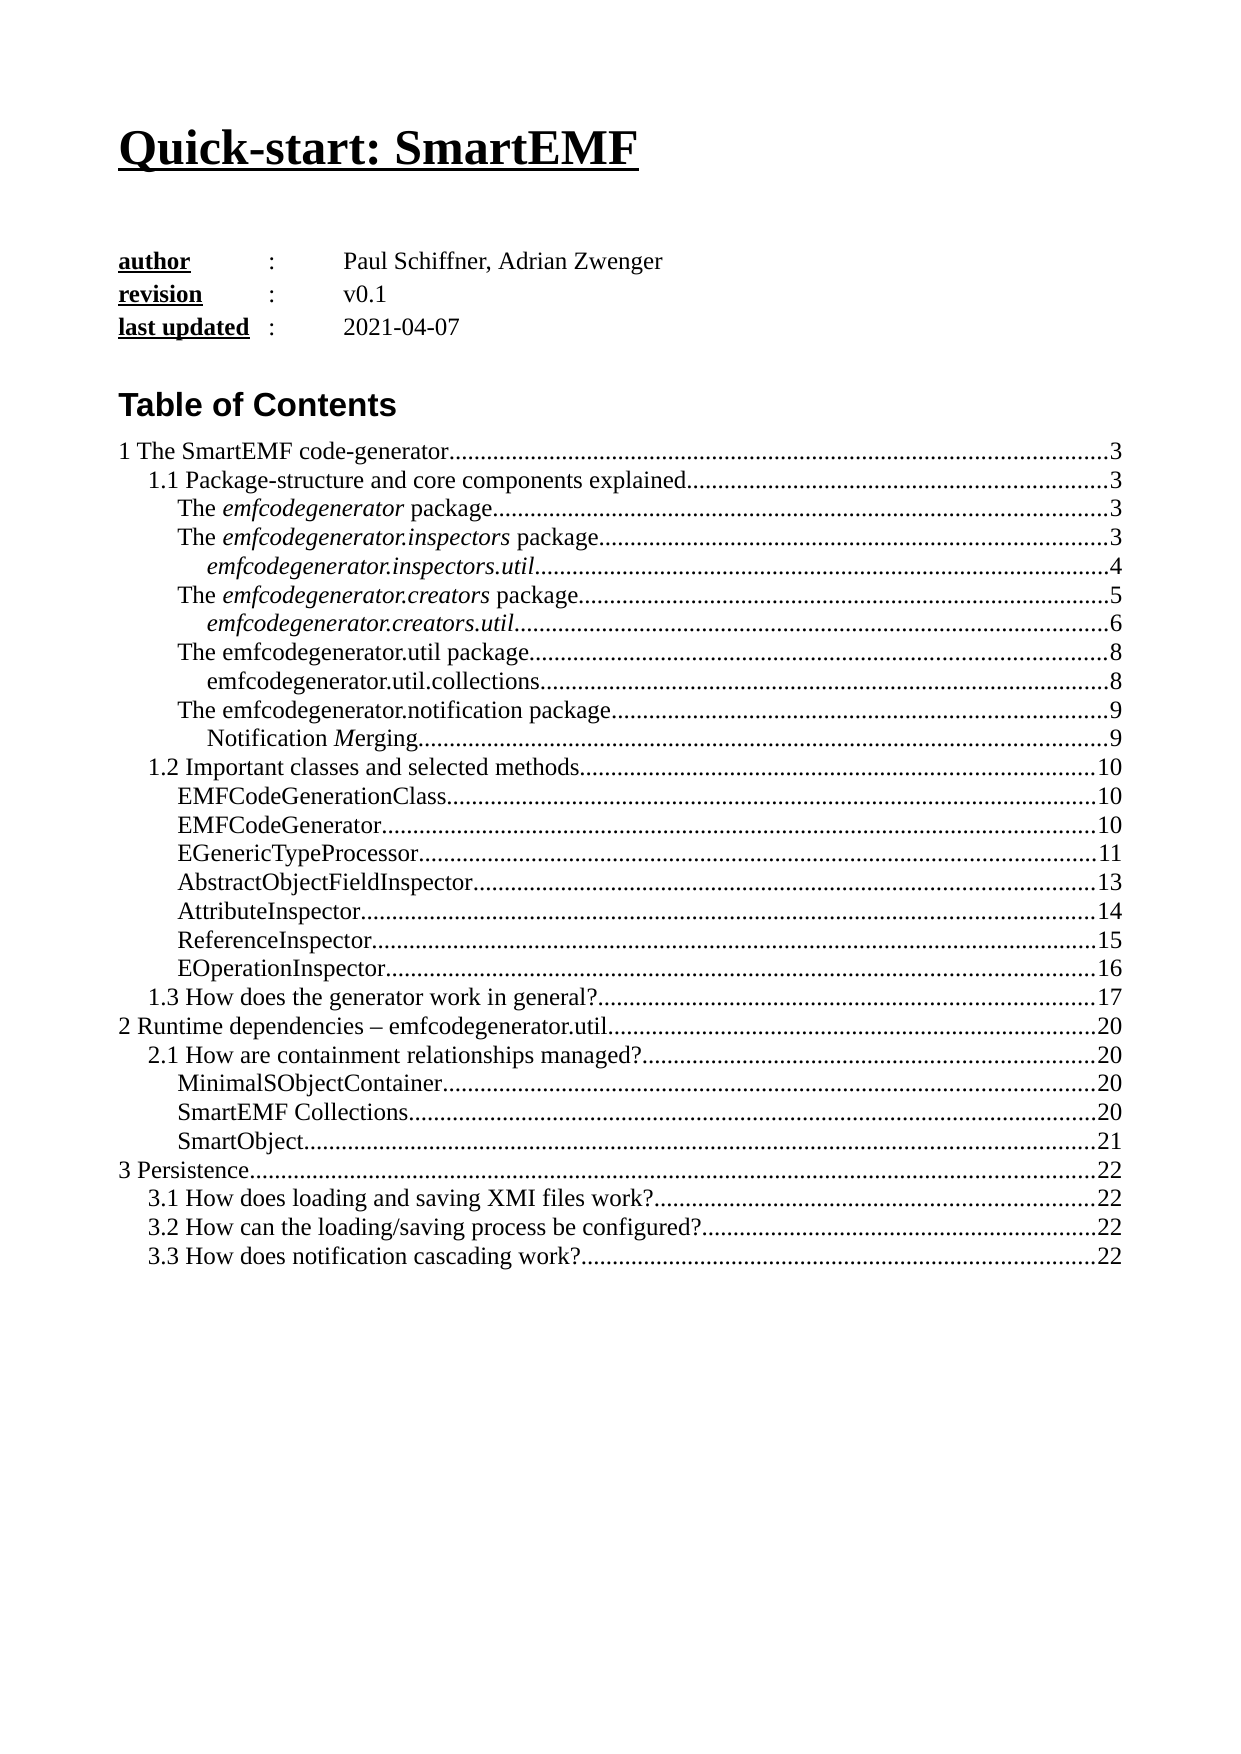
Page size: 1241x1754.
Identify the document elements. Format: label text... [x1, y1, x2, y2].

text 1.3 How does the generator work in general? 17 [148, 982, 1122, 1011]
text 3.3 How does notification cascading work? 22 [148, 1241, 1122, 1270]
text 3.1 How does loading and saving XMI files work? 22 [148, 1183, 1122, 1212]
text 2 Runtime dependencies – emfcodegenerator.util 20 [118, 1011, 1122, 1040]
text emfcodegenerator.util.collections 8 [207, 666, 1122, 695]
text Quick-start: SmartEMF [118, 118, 1122, 176]
text The emfcodegenerator.util package 8 [177, 637, 1122, 666]
text author : Paul Schiffner, Adrian Zwenger revision : v0.1 last updated : 2021-04-07 [118, 246, 1122, 341]
text The emfcodegenerator.creators package 5 [177, 580, 1122, 608]
text ReferenceInspector 15 [177, 925, 1122, 953]
text SmartEMF Collections 20 [177, 1097, 1122, 1126]
text MinimalSObjectContainer 20 [177, 1068, 1122, 1097]
text 1.2 Important classes and selected methods 10 [148, 752, 1122, 781]
text AbstractObjectFieldInspector 13 [177, 867, 1122, 896]
text EOperationInspector 16 [177, 953, 1122, 982]
text emfcodegenerator.inspectors.util 4 [207, 551, 1122, 580]
text The emfcodegenerator package 3 [177, 493, 1122, 522]
text EMFCodeGenerator 10 [177, 810, 1122, 838]
text EGenericTypeProcessor 11 [177, 838, 1122, 867]
text EMFCodeGenerationClass 10 [177, 781, 1122, 810]
text Notification Merging 9 [207, 723, 1122, 752]
text The emfcodegenerator.notification package 9 [177, 695, 1122, 723]
text AttributeInspector 14 [177, 896, 1122, 925]
text The emfcodegenerator.inspectors package 3 [177, 522, 1122, 551]
text 3.2 How can the loading/saving process be configured? 22 [148, 1212, 1122, 1241]
text 3 Persistence 22 [118, 1155, 1122, 1183]
subtitle Table of Contents [118, 385, 1122, 423]
text SmartObject 21 [177, 1126, 1122, 1155]
text 1 The SmartEMF code-generator 3 [118, 436, 1122, 465]
text emfcodegenerator.creators.util 6 [207, 608, 1122, 637]
text 1.1 Package-structure and core components explained 3 [148, 465, 1122, 493]
text 2.1 How are containment relationships managed? 20 [148, 1040, 1122, 1068]
